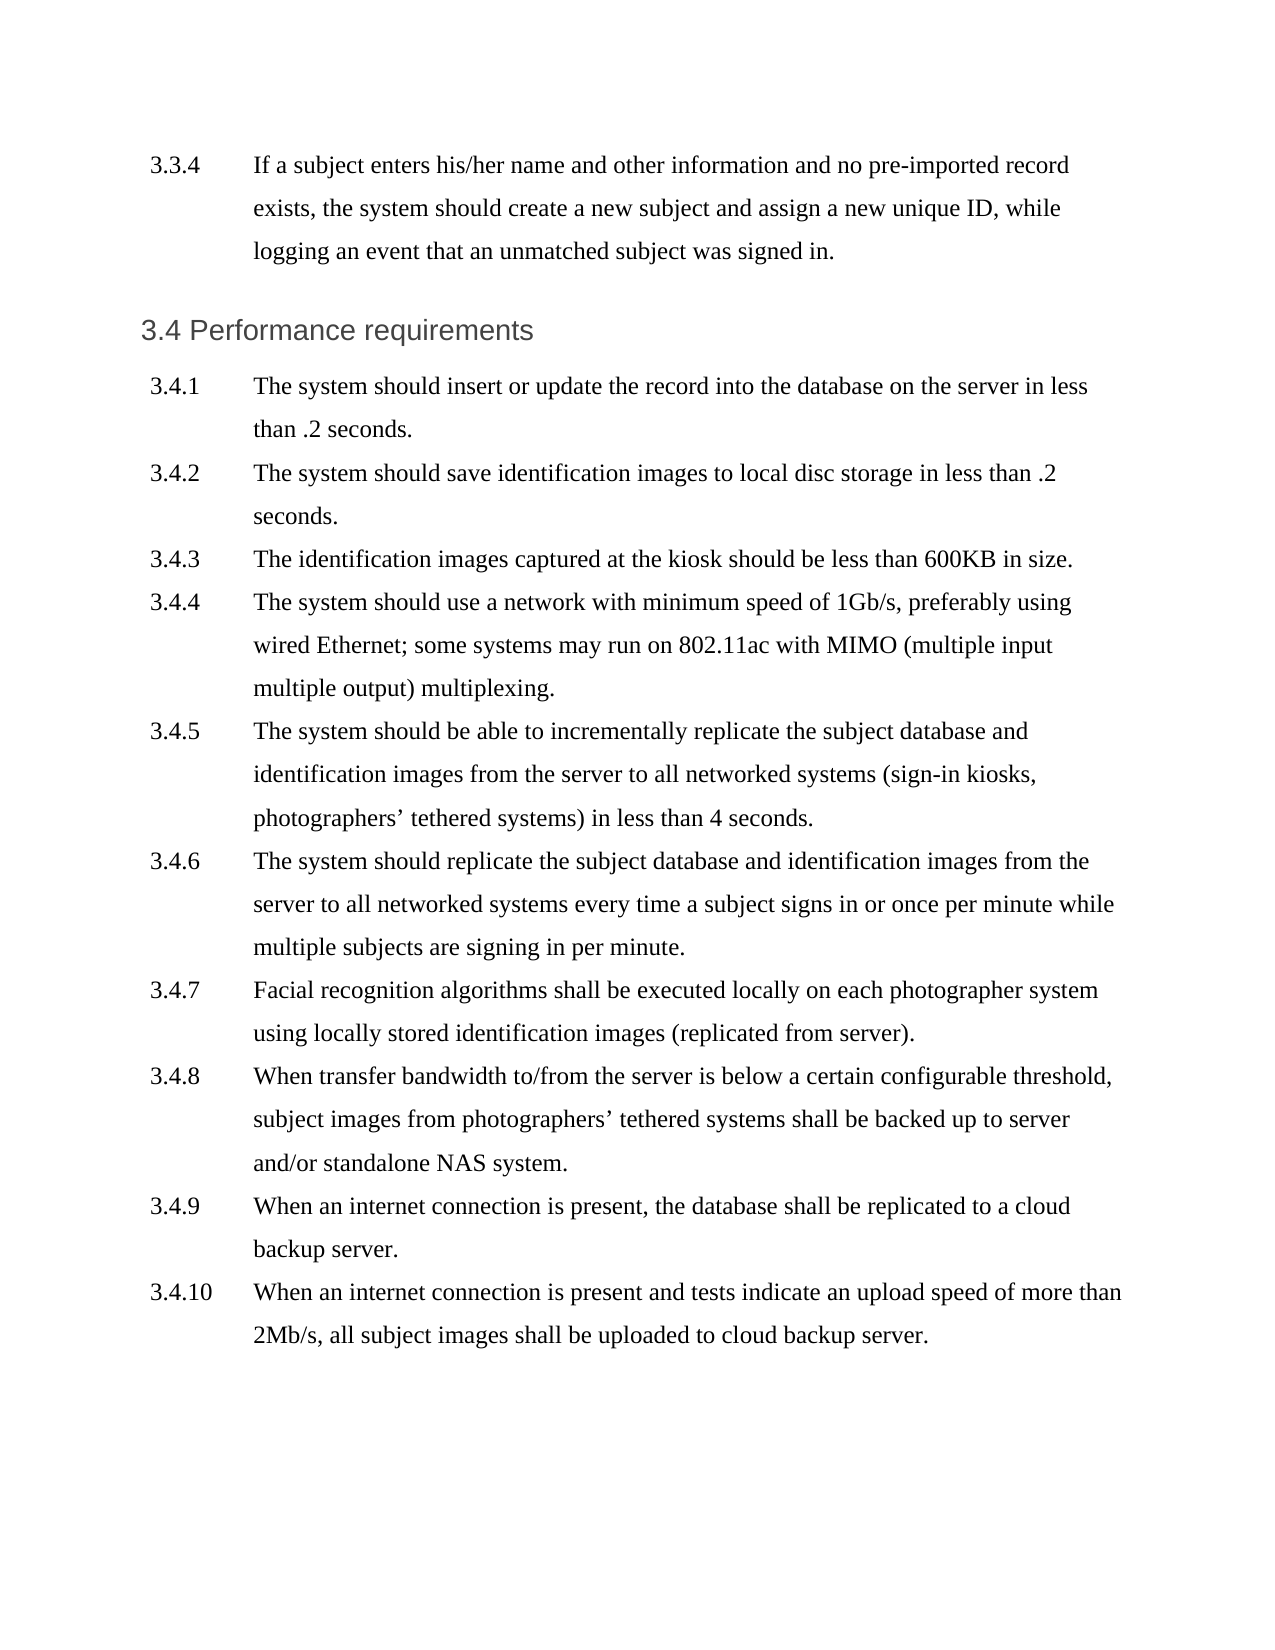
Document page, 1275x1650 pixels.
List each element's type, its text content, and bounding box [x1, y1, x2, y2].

text 3.4.10 When an internet connection is present and tests indicate an upload speed of more than 2Mb/s, all subject images shall be uploaded to cloud backup server. [150, 1277, 1125, 1349]
text 3.4.2 The system should save identification images to local disc storage in less than .2 seconds. [150, 458, 1125, 529]
subtitle 3.4 Performance requirements [141, 313, 1125, 346]
text 3.4.8 When transfer bandwidth to/from the server is below a certain configurable threshold, subject images from photographers’ tethered systems shall be backed up to server and/or standalone NAS system. [150, 1061, 1125, 1176]
text 3.4.7 Facial recognition algorithms shall be executed locally on each photographer system using locally stored identification images (replicated from server). [150, 975, 1125, 1047]
text 3.4.1 The system should insert or update the record into the database on the server in less than .2 seconds. [150, 371, 1125, 443]
text 3.3.4 If a subject enters his/her name and other information and no pre-imported record exists, the system should create a new subject and assign a new unique ID, while logging an event that an unmatched subject was signed in. [150, 150, 1125, 265]
text 3.4.3 The identification images captured at the kiosk should be less than 600KB in size. [150, 544, 1125, 573]
text 3.4.4 The system should use a network with minimum speed of 1Gb/s, preferably using wired Ethernet; some systems may run on 802.11ac with MIMO (multiple input multiple output) multiplexing. [150, 587, 1125, 702]
text 3.4.6 The system should replicate the subject database and identification images from the server to all networked systems every time a subject signs in or once per minute while multiple subjects are signing in per minute. [150, 846, 1125, 961]
text 3.4.9 When an internet connection is present, the database shall be replicated to a cloud backup server. [150, 1191, 1125, 1263]
text 3.4.5 The system should be able to incrementally replicate the subject database and identification images from the server to all networked systems (sign-in kiosks, photographers’ tethered systems) in less than 4 seconds. [150, 716, 1125, 831]
